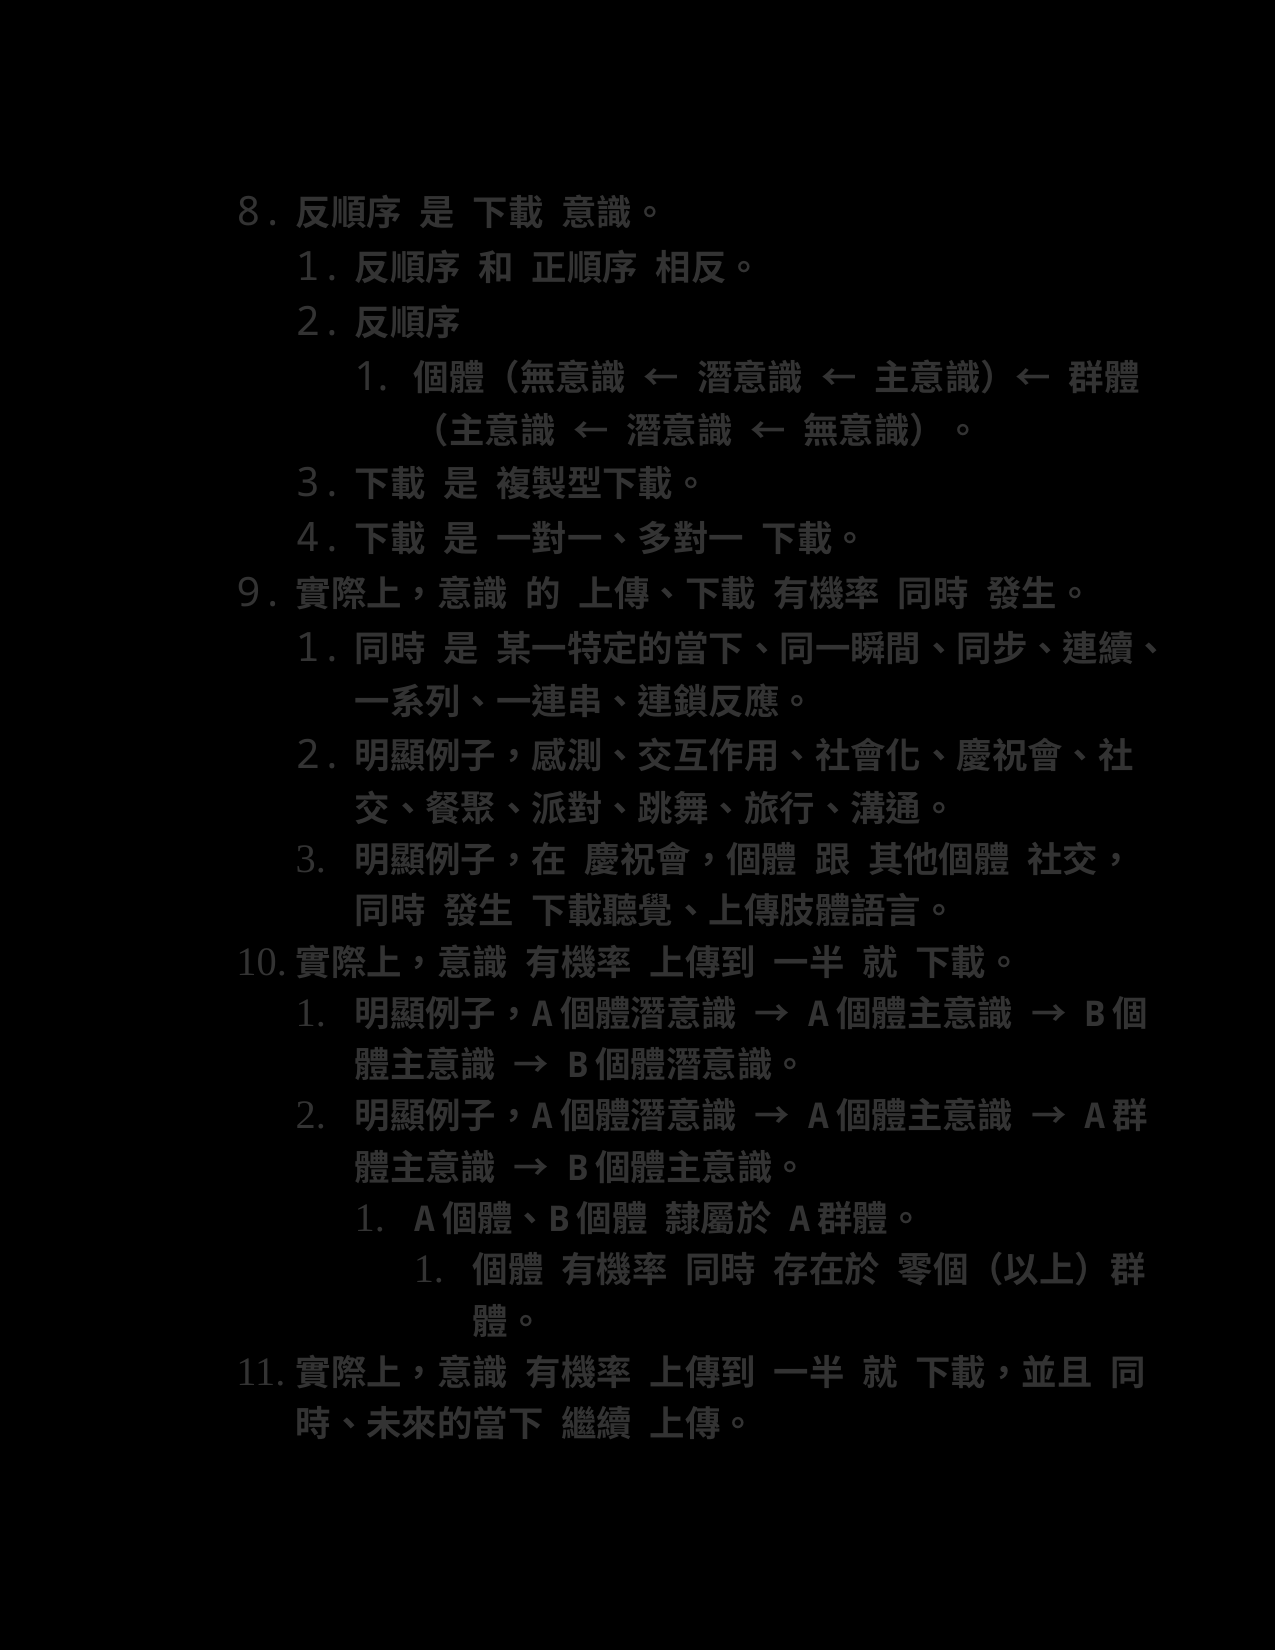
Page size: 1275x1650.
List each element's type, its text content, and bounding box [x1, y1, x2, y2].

list 實際上，意識 有機率 上傳到 一半 就 下載，並且 同時、未來的當下 繼續 上傳。 [236, 1344, 1157, 1447]
list 個體（無意識 ← 潛意識 ← 主意識）← 群體（主意識 ← 潛意識 ← 無意識）。 [354, 347, 1157, 453]
list 下載 是 一對一、多對一 下載。 [295, 508, 1157, 563]
list 反順序 和 正順序 相反。 [295, 237, 1157, 292]
list 明顯例子，A個體潛意識 → A個體主意識 → B個體主意識 → B個體潛意識。 [295, 985, 1157, 1088]
list 下載 是 複製型下載。 [295, 453, 1157, 508]
list 明顯例子，在 慶祝會，個體 跟 其他個體 社交，同時 發生 下載聽覺、上傳肢體語言。 [295, 831, 1157, 934]
list 實際上，意識 有機率 上傳到 一半 就 下載。 [236, 934, 1157, 985]
list 反順序 是 下載 意識。 [236, 182, 1157, 237]
list 明顯例子，A個體潛意識 → A個體主意識 → A群體主意識 → B個體主意識。 [295, 1088, 1157, 1191]
list 個體 有機率 同時 存在於 零個（以上）群體。 [413, 1242, 1157, 1344]
list 明顯例子，感測、交互作用、社會化、慶祝會、社交、餐聚、派對、跳舞、旅行、溝通。 [295, 725, 1157, 831]
list A個體、B個體 隸屬於 A群體。 [354, 1191, 1157, 1242]
list 反順序 [295, 292, 1157, 347]
list 實際上，意識 的 上傳、下載 有機率 同時 發生。 [236, 563, 1157, 619]
list 同時 是 某一特定的當下、同一瞬間、同步、連續、一系列、一連串、連鎖反應。 [295, 619, 1157, 725]
